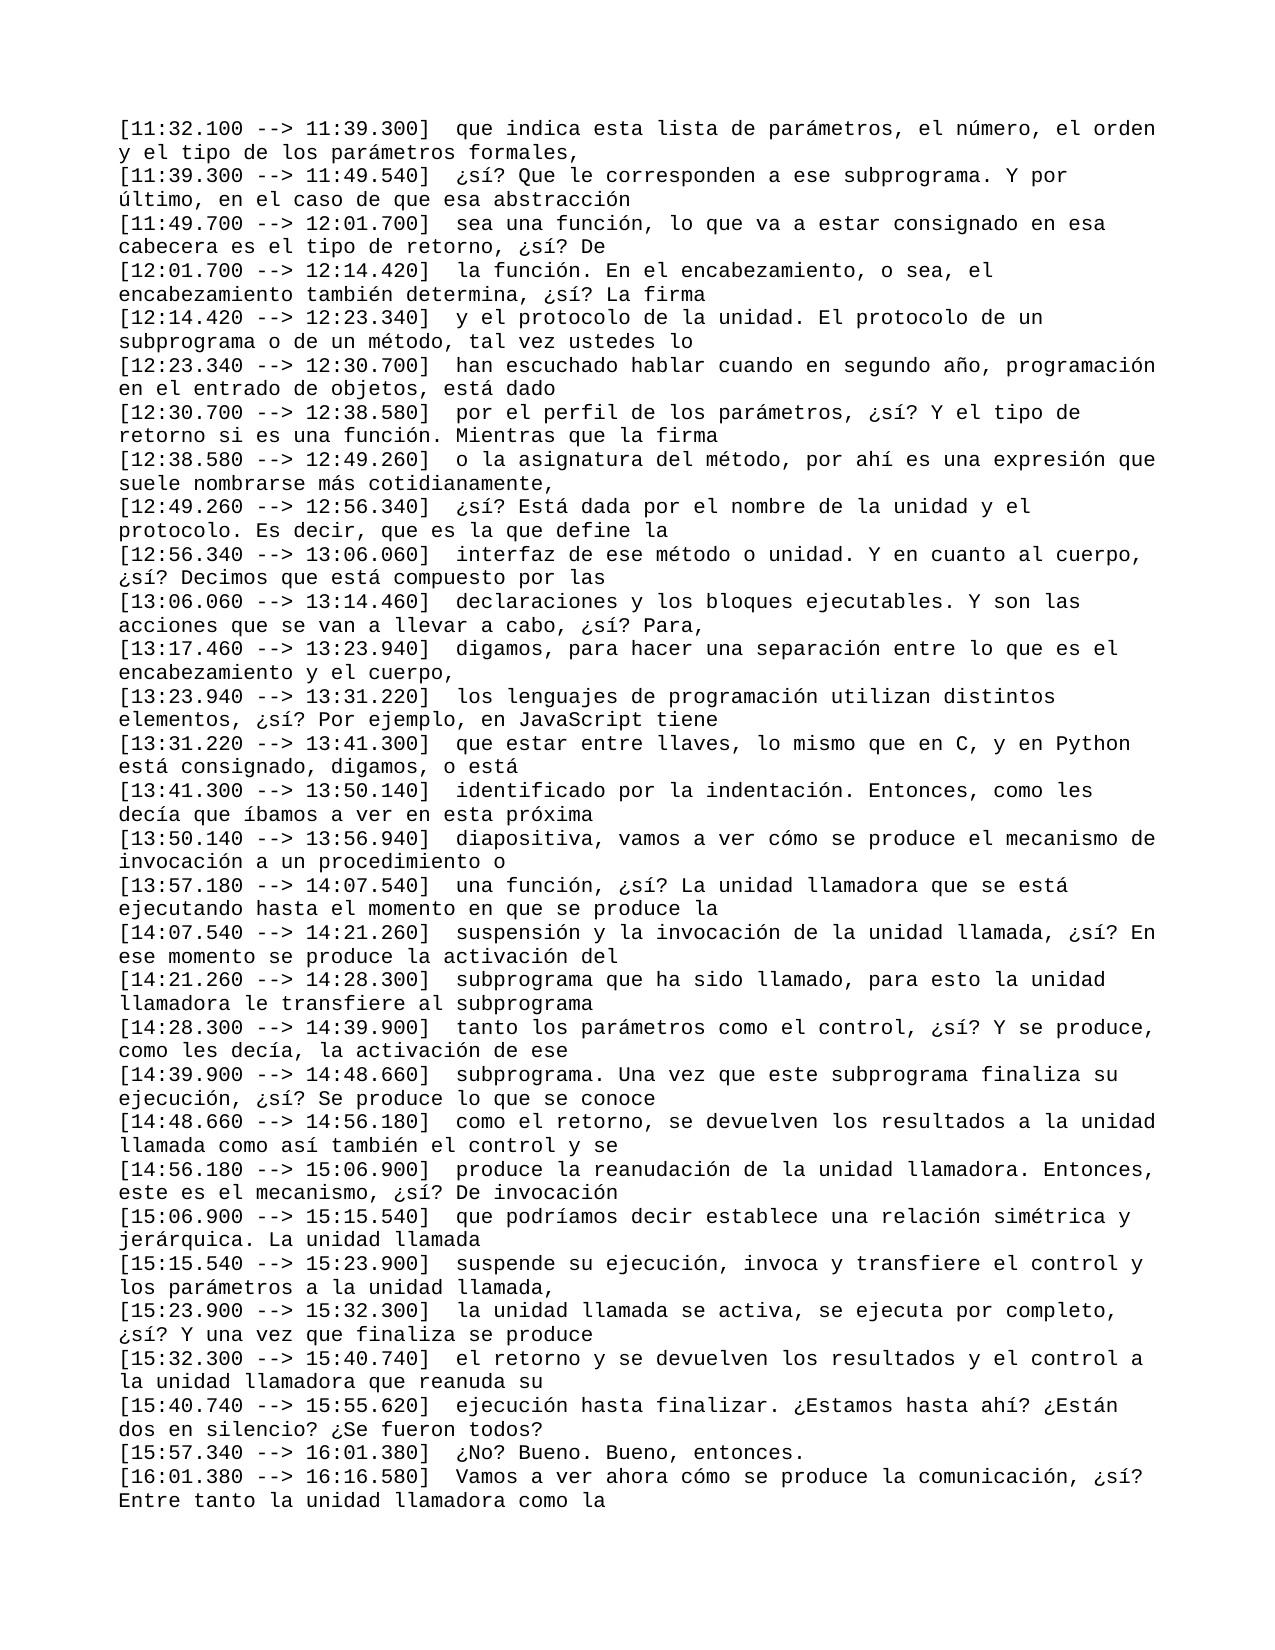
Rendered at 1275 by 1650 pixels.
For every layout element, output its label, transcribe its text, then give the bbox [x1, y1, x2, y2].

text [12:23.340 --> 12:30.700] han escuchado hablar cuando en segundo año, programación en el entrado de objetos, está dado [118, 354, 1157, 402]
text [14:39.900 --> 14:48.660] subprograma. Una vez que este subprograma finaliza su ejecución, ¿sí? Se produce lo que se conoce [118, 1064, 1157, 1111]
text [13:06.060 --> 13:14.460] declaraciones y los bloques ejecutables. Y son las acciones que se van a llevar a cabo, ¿sí? Para, [118, 591, 1157, 638]
text [12:01.700 --> 12:14.420] la función. En el encabezamiento, o sea, el encabezamiento también determina, ¿sí? La firma [118, 260, 1157, 307]
text [13:50.140 --> 13:56.940] diapositiva, vamos a ver cómo se produce el mecanismo de invocación a un procedimiento o [118, 827, 1157, 875]
text [12:38.580 --> 12:49.260] o la asignatura del método, por ahí es una expresión que suele nombrarse más cotidianamente, [118, 449, 1157, 496]
text [15:23.900 --> 15:32.300] la unidad llamada se activa, se ejecuta por completo, ¿sí? Y una vez que finaliza se produce [118, 1300, 1157, 1348]
text [11:39.300 --> 11:49.540] ¿sí? Que le corresponden a ese subprograma. Y por último, en el caso de que esa abstracción [118, 165, 1157, 213]
text [15:15.540 --> 15:23.900] suspende su ejecución, invoca y transfiere el control y los parámetros a la unidad llamada, [118, 1253, 1157, 1300]
text [12:56.340 --> 13:06.060] interfaz de ese método o unidad. Y en cuanto al cuerpo, ¿sí? Decimos que está compuesto por las [118, 544, 1157, 591]
text [14:56.180 --> 15:06.900] produce la reanudación de la unidad llamadora. Entonces, este es el mecanismo, ¿sí? De invocación [118, 1158, 1157, 1206]
text [13:31.220 --> 13:41.300] que estar entre llaves, lo mismo que en C, y en Python está consignado, digamos, o está [118, 733, 1157, 780]
text [16:01.380 --> 16:16.580] Vamos a ver ahora cómo se produce la comunicación, ¿sí? Entre tanto la unidad llamadora como la [118, 1466, 1157, 1513]
text [12:14.420 --> 12:23.340] y el protocolo de la unidad. El protocolo de un subprograma o de un método, tal vez ustedes lo [118, 307, 1157, 354]
text [11:49.700 --> 12:01.700] sea una función, lo que va a estar consignado en esa cabecera es el tipo de retorno, ¿sí? De [118, 213, 1157, 260]
text [13:57.180 --> 14:07.540] una función, ¿sí? La unidad llamadora que se está ejecutando hasta el momento en que se produce la [118, 875, 1157, 922]
text [15:40.740 --> 15:55.620] ejecución hasta finalizar. ¿Estamos hasta ahí? ¿Están dos en silencio? ¿Se fueron todos? [118, 1395, 1157, 1442]
text [12:30.700 --> 12:38.580] por el perfil de los parámetros, ¿sí? Y el tipo de retorno si es una función. Mientras que la firma [118, 402, 1157, 449]
text [13:17.460 --> 13:23.940] digamos, para hacer una separación entre lo que es el encabezamiento y el cuerpo, [118, 638, 1157, 686]
text [13:41.300 --> 13:50.140] identificado por la indentación. Entonces, como les decía que íbamos a ver en esta próxima [118, 780, 1157, 827]
text [14:48.660 --> 14:56.180] como el retorno, se devuelven los resultados a la unidad llamada como así también el control y se [118, 1111, 1157, 1158]
text [14:21.260 --> 14:28.300] subprograma que ha sido llamado, para esto la unidad llamadora le transfiere al subprograma [118, 969, 1157, 1017]
text [15:32.300 --> 15:40.740] el retorno y se devuelven los resultados y el control a la unidad llamadora que reanuda su [118, 1348, 1157, 1395]
text [13:23.940 --> 13:31.220] los lenguajes de programación utilizan distintos elementos, ¿sí? Por ejemplo, en JavaScript tiene [118, 686, 1157, 733]
text [14:07.540 --> 14:21.260] suspensión y la invocación de la unidad llamada, ¿sí? En ese momento se produce la activación del [118, 922, 1157, 969]
text [15:06.900 --> 15:15.540] que podríamos decir establece una relación simétrica y jerárquica. La unidad llamada [118, 1206, 1157, 1253]
text [11:32.100 --> 11:39.300] que indica esta lista de parámetros, el número, el orden y el tipo de los parámetros formales, [118, 118, 1157, 165]
text [15:57.340 --> 16:01.380] ¿No? Bueno. Bueno, entonces. [118, 1442, 1157, 1466]
text [12:49.260 --> 12:56.340] ¿sí? Está dada por el nombre de la unidad y el protocolo. Es decir, que es la que define la [118, 496, 1157, 544]
text [14:28.300 --> 14:39.900] tanto los parámetros como el control, ¿sí? Y se produce, como les decía, la activación de ese [118, 1017, 1157, 1064]
